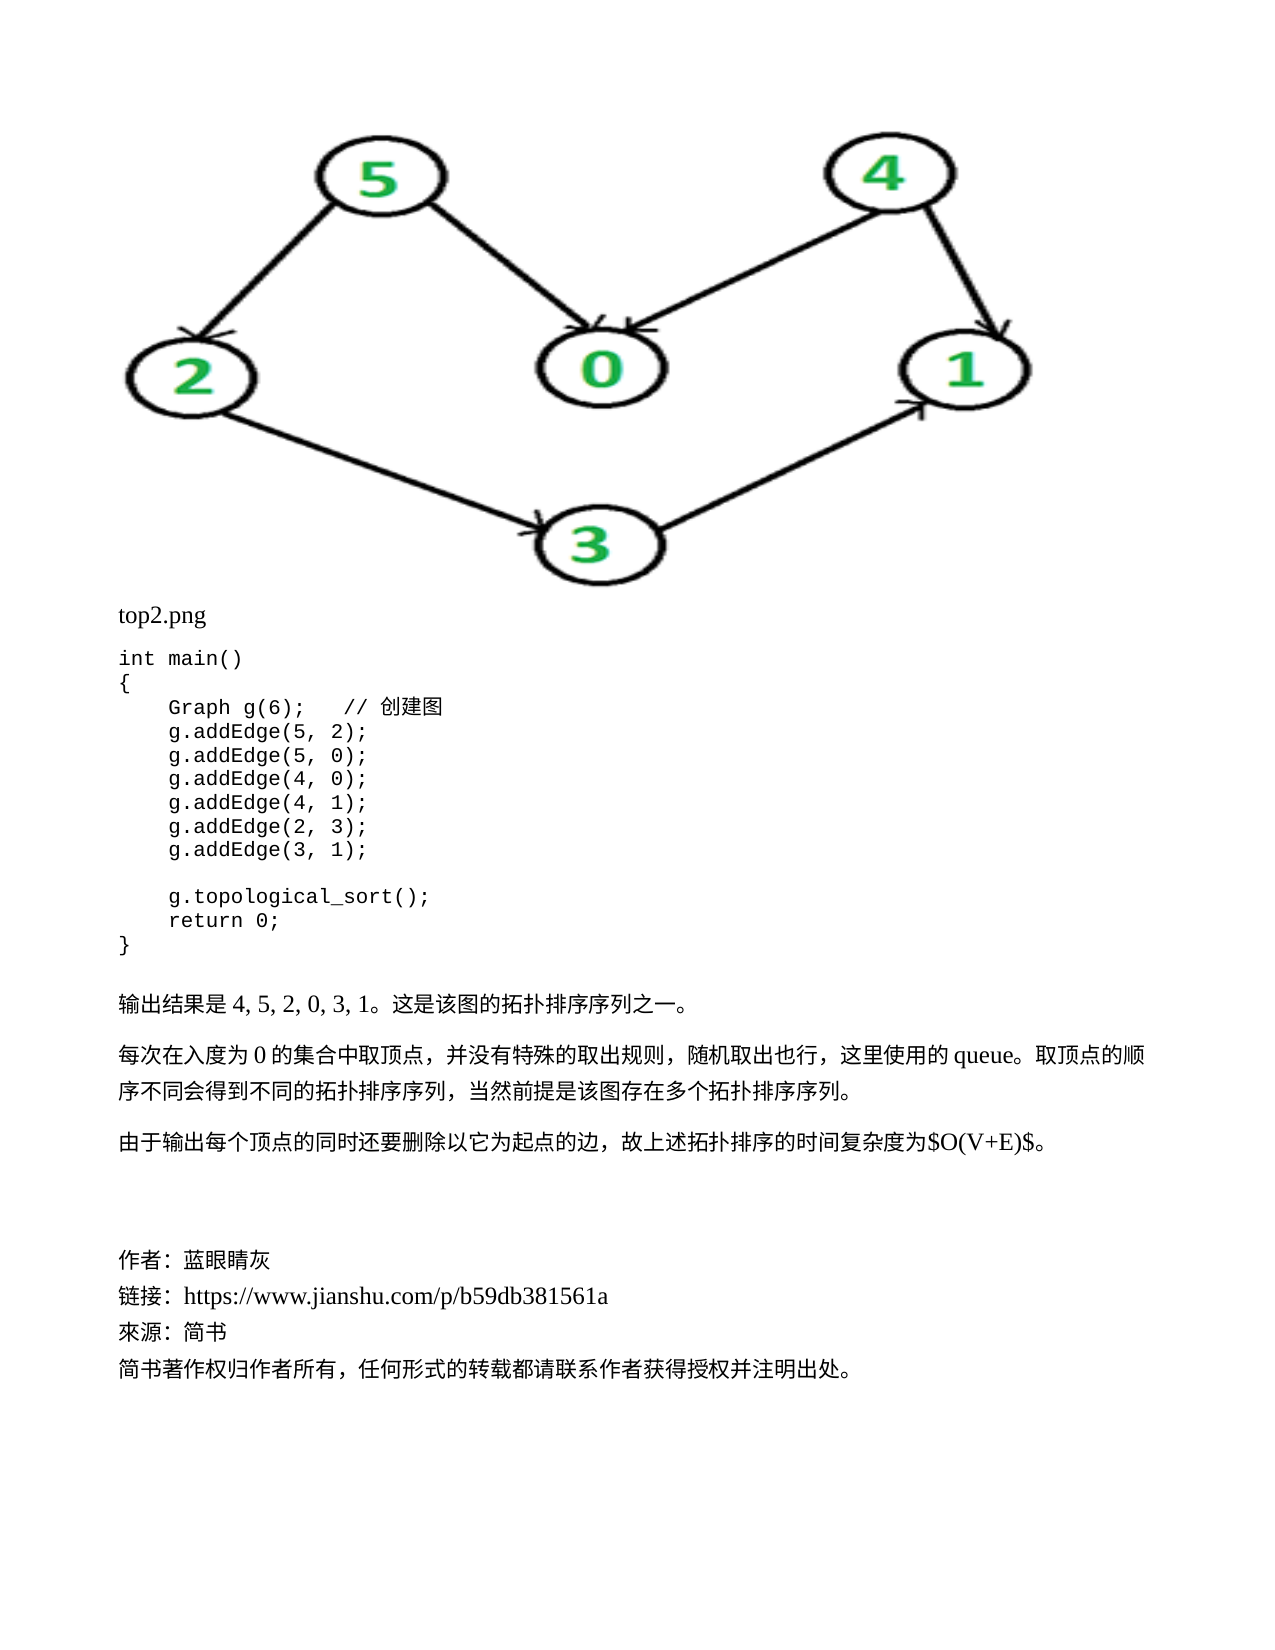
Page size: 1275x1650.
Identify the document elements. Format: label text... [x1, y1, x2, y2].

text int main() [118, 648, 1157, 672]
text g.addEdge(4, 1); [118, 792, 1157, 816]
text } [118, 934, 1157, 957]
text Graph g(6); // 创建图 [118, 695, 1157, 721]
text { [118, 672, 1157, 695]
text g.addEdge(3, 1); [118, 839, 1157, 863]
text 每次在入度为0的集合中取顶点，并没有特殊的取出规则，随机取出也行，这里使用的queue。取顶点的顺序不同会得到不同的拓扑排序序列，当然前提是该图存在多个拓扑排序序列。 [118, 1038, 1157, 1106]
text g.addEdge(4, 0); [118, 768, 1157, 792]
picture [118, 118, 1075, 597]
text g.addEdge(5, 0); [118, 745, 1157, 768]
text g.addEdge(2, 3); [118, 816, 1157, 839]
text return 0; [118, 910, 1157, 934]
text g.addEdge(5, 2); [118, 721, 1157, 745]
text 由于输出每个顶点的同时还要删除以它为起点的边，故上述拓扑排序的时间复杂度为$O(V+E)$。 [118, 1125, 1157, 1157]
text g.topological_sort(); [118, 887, 1157, 910]
text 输出结果是 4, 5, 2, 0, 3, 1。这是该图的拓扑排序序列之一。 [118, 987, 1157, 1019]
text top2.png [118, 601, 1157, 629]
text 作者：蓝眼睛灰 链接：https://www.jianshu.com/p/b59db381561a 來源：简书 简书著作权归作者所有，任何形式的转载都请联系作者获得授权并注明出处。 [118, 1176, 1157, 1383]
